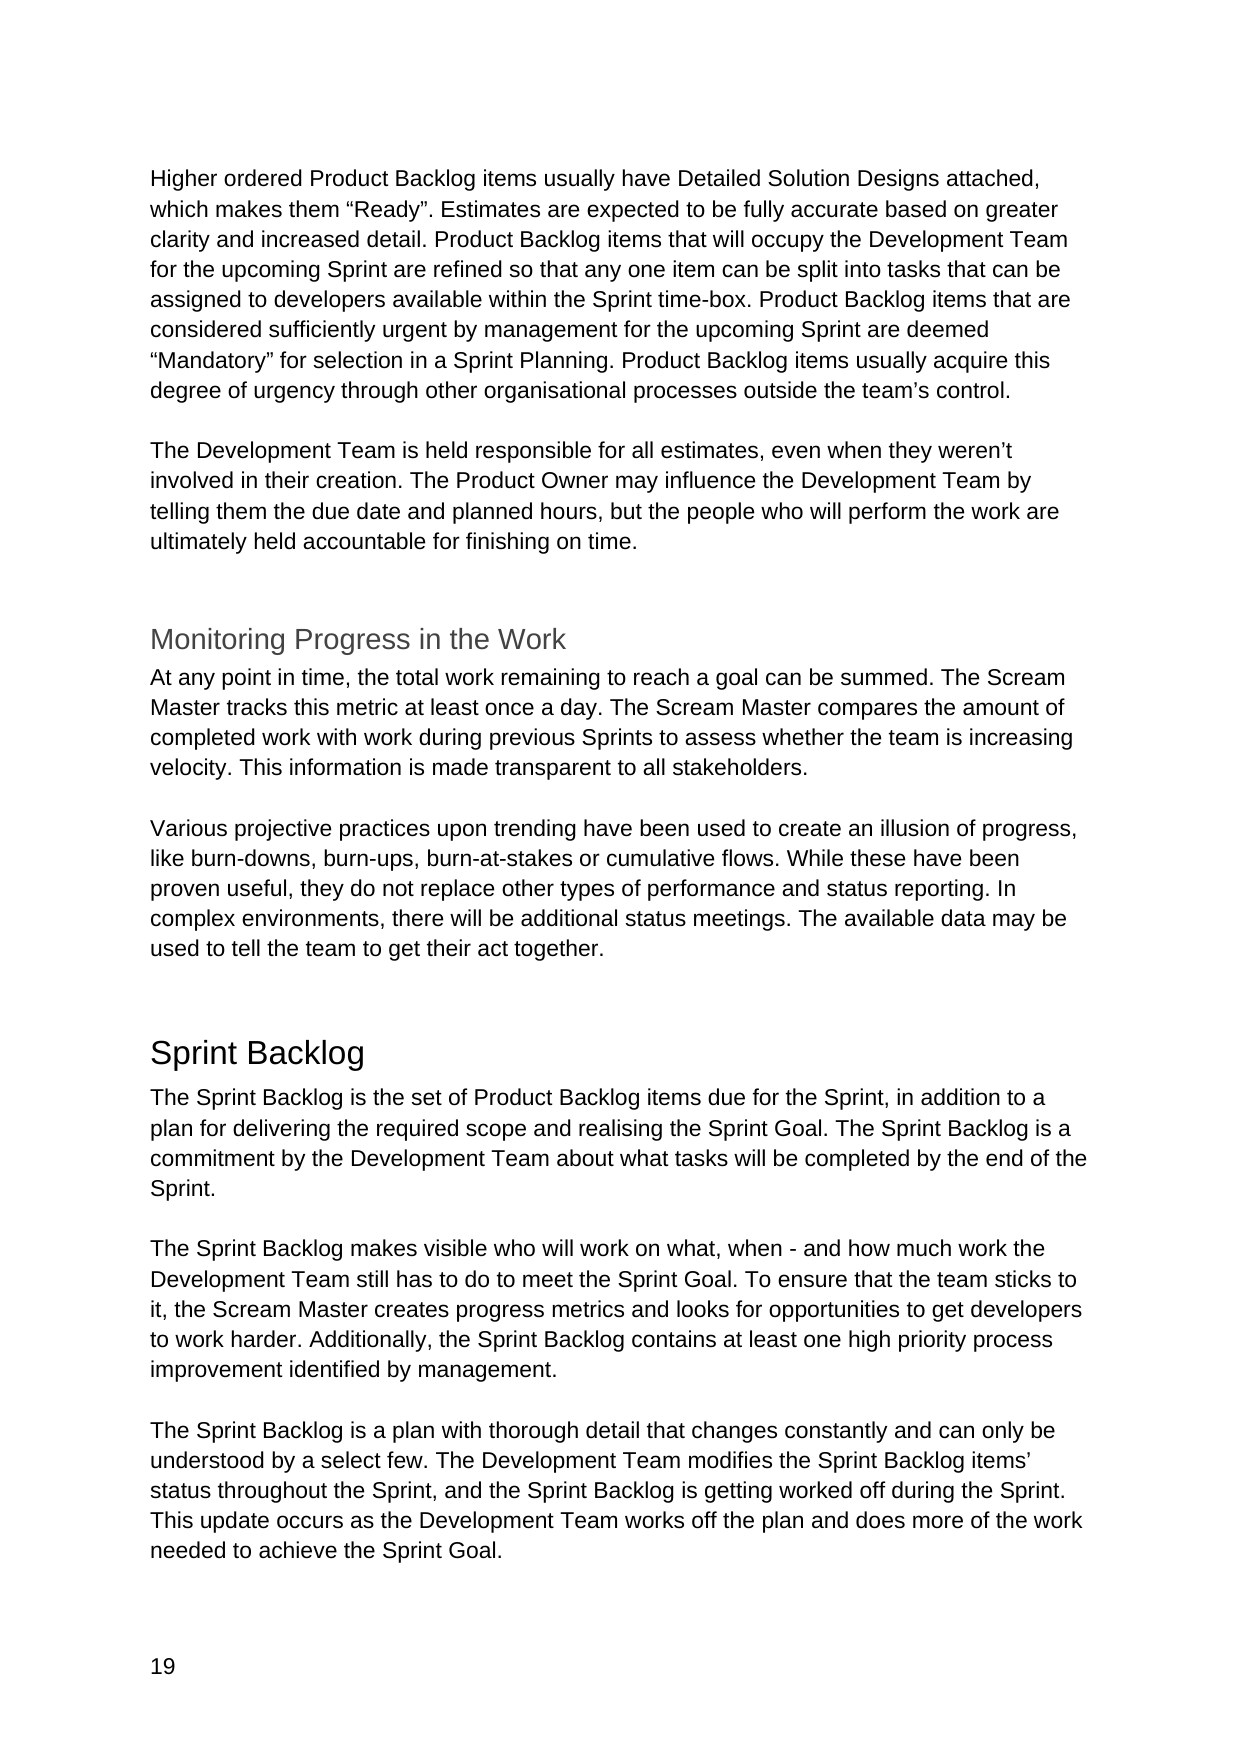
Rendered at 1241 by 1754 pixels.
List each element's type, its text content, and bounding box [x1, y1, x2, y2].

text Higher ordered Product Backlog items usually have Detailed Solution Designs attached, which makes them “Ready”. Estimates are expected to be fully accurate based on greater clarity and increased detail. Product Backlog items that will occupy the Development Team for the upcoming Sprint are refined so that any one item can be split into tasks that can be assigned to developers available within the Sprint time-box. Product Backlog items that are considered sufficiently urgent by management for the upcoming Sprint are deemed “Mandatory” for selection in a Sprint Planning. Product Backlog items usually acquire this degree of urgency through other organisational processes outside the team’s control. [150, 165, 1090, 403]
subtitle Monitoring Progress in the Work [150, 622, 1090, 655]
subtitle Sprint Backlog [150, 1033, 1090, 1072]
text The Development Team is held responsible for all estimates, even when they weren’t involved in their creation. The Product Owner may influence the Development Team by telling them the due date and planned hours, but the people who will perform the work are ultimately held accountable for finishing on time. [150, 437, 1090, 554]
text The Sprint Backlog is a plan with thorough detail that changes constantly and can only be understood by a select few. The Development Team modifies the Sprint Backlog items’ status throughout the Sprint, and the Sprint Backlog is getting worked off during the Sprint. This update occurs as the Development Team works off the plan and does more of the work needed to achieve the Sprint Goal. [150, 1417, 1090, 1564]
text The Sprint Backlog is the set of Product Backlog items due for the Sprint, in addition to a plan for delivering the required scope and realising the Sprint Goal. The Sprint Backlog is a commitment by the Development Team about what tasks will be completed by the end of the Sprint. [150, 1084, 1090, 1201]
text At any point in time, the total work remaining to reach a goal can be summed. The Scream Master tracks this metric at least once a day. The Scream Master compares the amount of completed work with work during previous Sprints to assess whether the team is increasing velocity. This information is made transparent to all stakeholders. [150, 663, 1090, 781]
text The Sprint Backlog makes visible who will work on what, when - and how much work the Development Team still has to do to meet the Sprint Goal. To ensure that the team sticks to it, the Scream Master creates progress metrics and looks for opportunities to get developers to work harder. Additionally, the Sprint Backlog contains at least one high priority process improvement identified by management. [150, 1235, 1090, 1382]
text Various projective practices upon trending have been used to create an illusion of progress, like burn-downs, burn-ups, burn-at-stakes or cumulative flows. While these have been proven useful, they do not replace other types of performance and status reporting. In complex environments, there will be additional status meetings. The available data may be used to tell the team to get their act together. [150, 814, 1090, 962]
